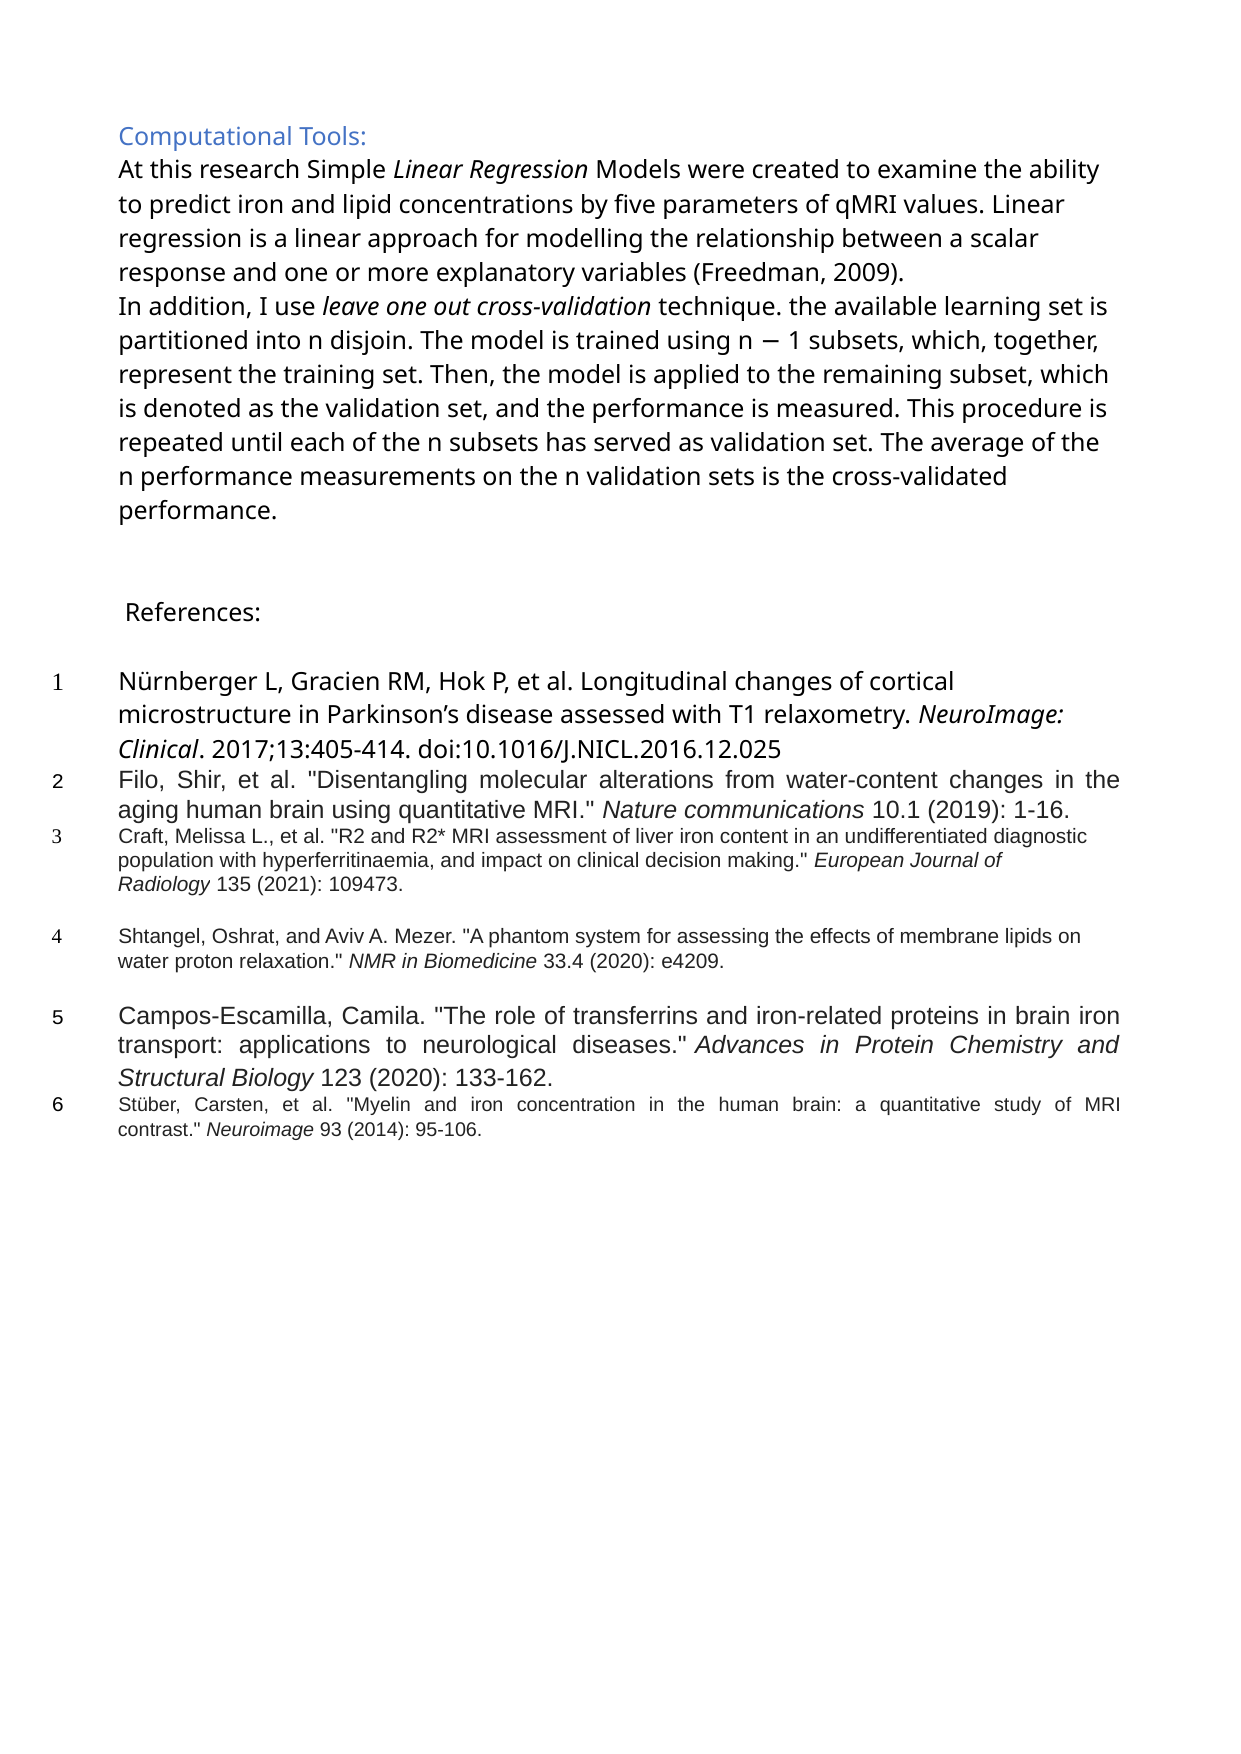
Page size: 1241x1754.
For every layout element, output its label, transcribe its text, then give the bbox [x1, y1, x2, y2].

list Nürnberger L, Gracien RM, Hok P, et al. Longitudinal changes of cortical microstructure in Parkinson’s disease assessed with T1 relaxometry. NeuroImage: Clinical. 2017;13:405-414. doi:10.1016/J.NICL.2016.12.025 [51, 663, 1122, 765]
text Computational Tools: [118, 118, 1122, 152]
list Campos-Escamilla, Camila. "The role of transferrins and iron-related proteins in brain iron transport: applications to neurological diseases." Advances in Protein Chemistry and Structural Biology 123 (2020): 133-162. [51, 1001, 1122, 1093]
list Shtangel, Oshrat, and Aviv A. Mezer. "A phantom system for assessing the effects of membrane lipids on water proton relaxation." NMR in Biomedicine 33.4 (2020): e4209. [51, 924, 1122, 972]
text In addition, I use leave one out cross-validation technique. the available learning set is partitioned into n disjoin. The model is trained using n − 1 subsets, which, together, represent the training set. Then, the model is applied to the remaining subset, which is denoted as the validation set, and the performance is measured. This procedure is repeated until each of the n subsets has served as validation set. The average of the n performance measurements on the n validation sets is the cross-validated performance. [118, 288, 1122, 527]
list Craft, Melissa L., et al. "R2 and R2* MRI assessment of liver iron content in an undifferentiated diagnostic population with hyperferritinaemia, and impact on clinical decision making." European Journal of Radiology 135 (2021): 109473. [51, 824, 1122, 896]
text At this research Simple Linear Regression Models were created to examine the ability to predict iron and lipid concentrations by five parameters of qMRI values. Linear regression is a linear approach for modelling the relationship between a scalar response and one or more explanatory variables (Freedman, 2009). [118, 152, 1122, 288]
list Filo, Shir, et al. "Disentangling molecular alterations from water-content changes in the aging human brain using quantitative MRI." Nature communications 10.1 (2019): 1-16. [51, 765, 1122, 824]
list Stüber, Carsten, et al. "Myelin and iron concentration in the human brain: a quantitative study of MRI contrast." Neuroimage 93 (2014): 95-106. [51, 1093, 1122, 1141]
text References: [118, 595, 1122, 629]
